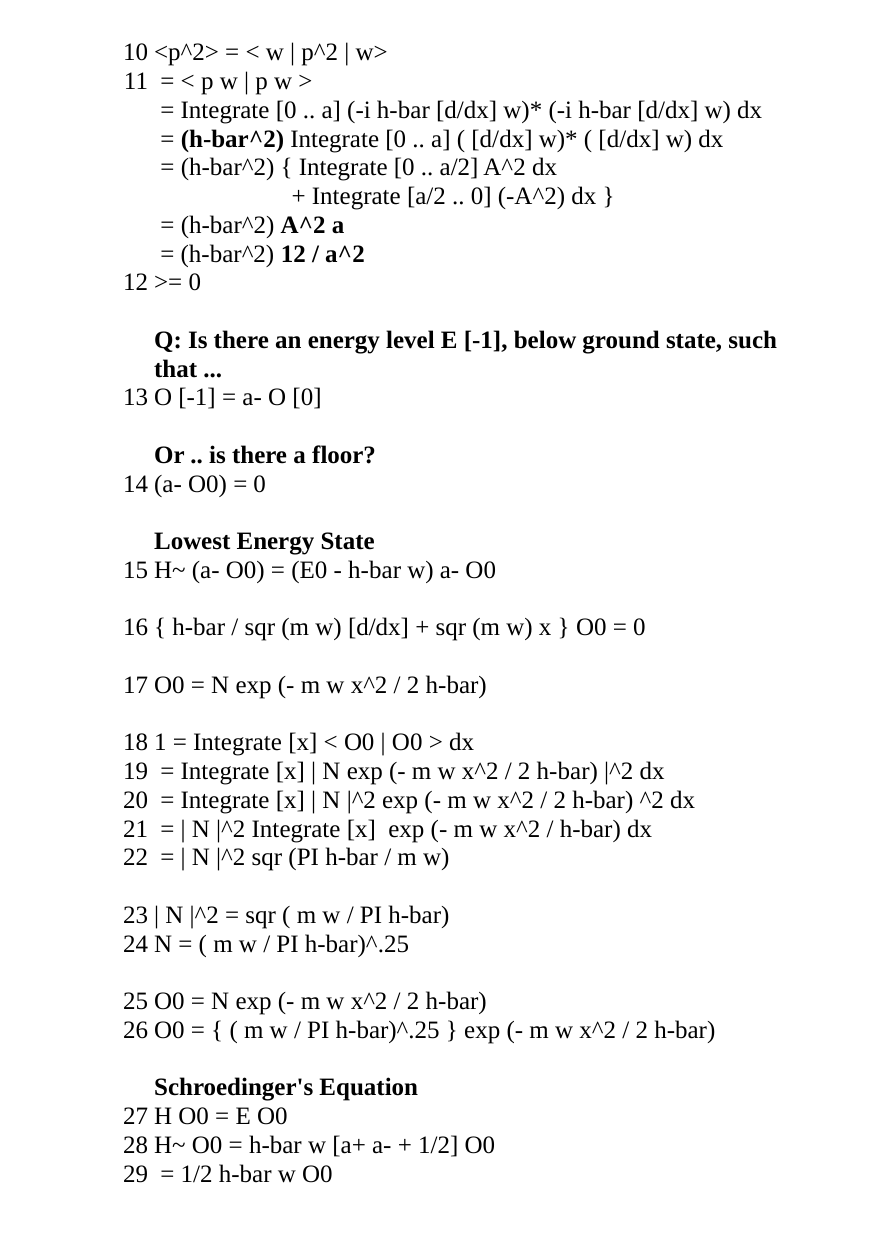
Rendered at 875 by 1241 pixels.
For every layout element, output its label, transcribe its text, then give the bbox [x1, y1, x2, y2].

table_cell 19 [106, 756, 151, 785]
table_cell >= 0 [151, 268, 809, 296]
table_cell 11 [106, 66, 151, 95]
table_cell [106, 411, 151, 440]
table_cell Lowest Energy State [151, 526, 809, 555]
table_cell [106, 95, 151, 124]
table_cell N = ( m w / PI h-bar)^.25 [151, 929, 809, 957]
table_cell = (h-bar^2) { Integrate [0 .. a/2] A^2 dx + Integrate [a/2 .. 0] (-A^2) dx } [151, 153, 809, 210]
table_cell = | N |^2 sqr (PI h-bar / m w) [151, 843, 809, 871]
table_cell 16 [106, 613, 151, 641]
table_cell { h-bar / sqr (m w) [d/dx] + sqr (m w) x } O0 = 0 [151, 613, 809, 641]
table_cell 27 [106, 1101, 151, 1130]
table_cell [151, 498, 809, 526]
table_cell H O0 = E O0 [151, 1101, 809, 1130]
table_cell [106, 210, 151, 239]
table_cell O [-1] = a- O [0] [151, 383, 809, 411]
table_cell 14 [106, 469, 151, 497]
table_cell 15 [106, 555, 151, 584]
table_cell 29 [106, 1159, 151, 1187]
table_cell 20 [106, 785, 151, 814]
table_cell [151, 871, 809, 900]
table_cell [106, 1044, 151, 1072]
table_cell 18 [106, 728, 151, 756]
table_cell = Integrate [x] | N exp (- m w x^2 / 2 h-bar) |^2 dx [151, 756, 809, 785]
table_cell = (h-bar^2) A^2 a [151, 210, 809, 239]
table_cell [106, 699, 151, 727]
table_cell [106, 325, 151, 382]
table_cell 1 = Integrate [x] < O0 | O0 > dx [151, 728, 809, 756]
table_cell <p^2> = < w | p^2 | w> [151, 38, 809, 66]
table_cell [151, 584, 809, 612]
table_cell (a- O0) = 0 [151, 469, 809, 497]
table_cell = Integrate [x] | N |^2 exp (- m w x^2 / 2 h-bar) ^2 dx [151, 785, 809, 814]
table_cell O0 = N exp (- m w x^2 / 2 h-bar) [151, 670, 809, 699]
table_cell [106, 1073, 151, 1101]
table_cell Or .. is there a floor? [151, 440, 809, 469]
table_cell [106, 641, 151, 670]
table_cell 26 [106, 1015, 151, 1044]
table_cell 28 [106, 1130, 151, 1159]
table_cell [151, 958, 809, 986]
table_cell 24 [106, 929, 151, 957]
table_cell [151, 1044, 809, 1072]
table_cell [106, 153, 151, 210]
table_cell | N |^2 = sqr ( m w / PI h-bar) [151, 900, 809, 929]
table_cell O0 = { ( m w / PI h-bar)^.25 } exp (- m w x^2 / 2 h-bar) [151, 1015, 809, 1044]
table_cell 17 [106, 670, 151, 699]
table_cell H~ O0 = h-bar w [a+ a- + 1/2] O0 [151, 1130, 809, 1159]
table_cell 10 [106, 38, 151, 66]
table_cell [151, 296, 809, 325]
table_cell Schroedinger's Equation [151, 1073, 809, 1101]
table_cell = | N |^2 Integrate [x] exp (- m w x^2 / h-bar) dx [151, 814, 809, 842]
table_cell [106, 526, 151, 555]
table_cell 12 [106, 268, 151, 296]
table_cell [151, 641, 809, 670]
table_cell [106, 958, 151, 986]
table_cell [106, 584, 151, 612]
table_cell 21 [106, 814, 151, 842]
table_cell H~ (a- O0) = (E0 - h-bar w) a- O0 [151, 555, 809, 584]
table_cell [106, 124, 151, 152]
table_cell [106, 440, 151, 469]
table_cell = < p w | p w > [151, 66, 809, 95]
table_cell = (h-bar^2) Integrate [0 .. a] ( [d/dx] w)* ( [d/dx] w) dx [151, 124, 809, 152]
table_cell Q: Is there an energy level E [-1], below ground state, such that ... [151, 325, 809, 382]
table_cell 22 [106, 843, 151, 871]
table_cell 25 [106, 986, 151, 1015]
table_cell [106, 296, 151, 325]
table_cell O0 = N exp (- m w x^2 / 2 h-bar) [151, 986, 809, 1015]
table_cell [151, 699, 809, 727]
table_cell [106, 498, 151, 526]
table_cell [106, 871, 151, 900]
table_cell 13 [106, 383, 151, 411]
table_cell 23 [106, 900, 151, 929]
table_cell = (h-bar^2) 12 / a^2 [151, 239, 809, 267]
table_cell = 1/2 h-bar w O0 [151, 1159, 809, 1187]
table_cell [151, 411, 809, 440]
table_cell [106, 239, 151, 267]
table_cell = Integrate [0 .. a] (-i h-bar [d/dx] w)* (-i h-bar [d/dx] w) dx [151, 95, 809, 124]
